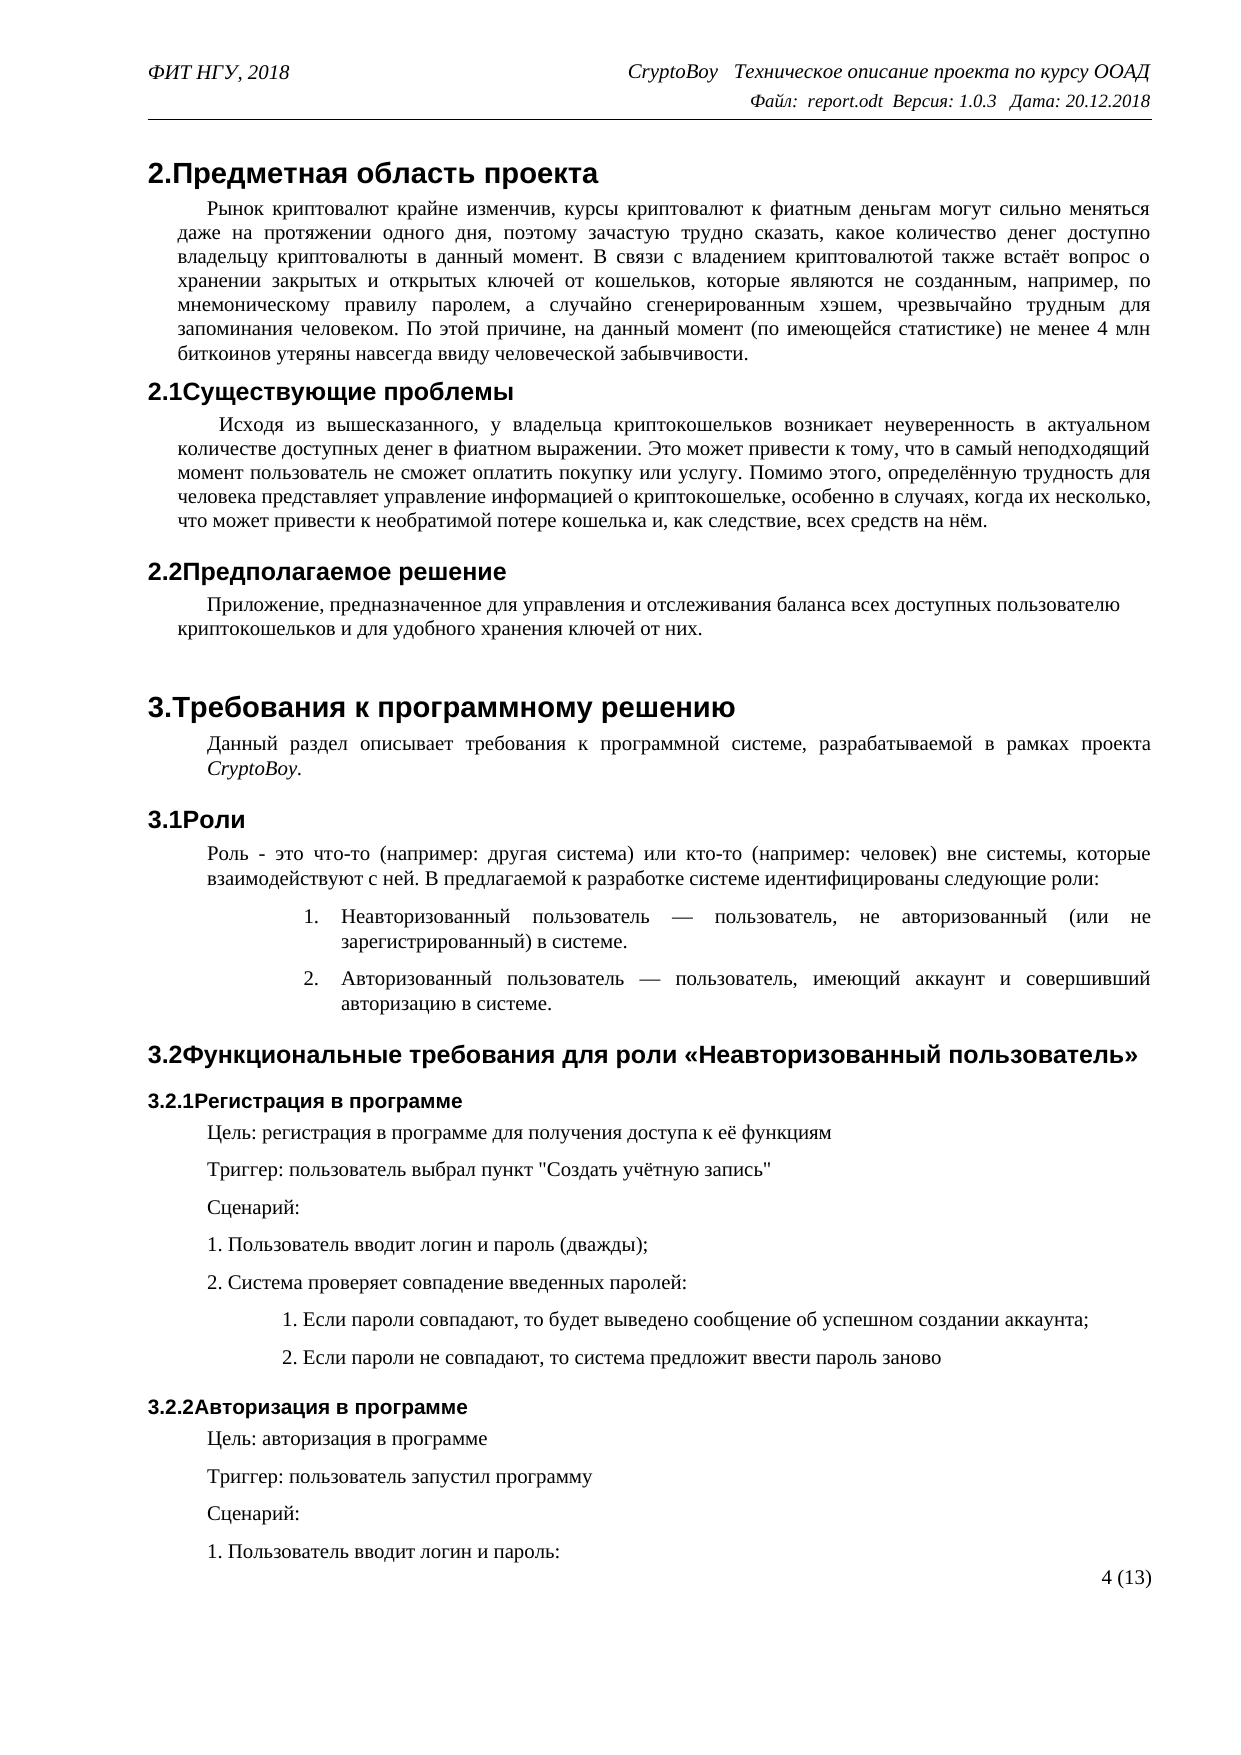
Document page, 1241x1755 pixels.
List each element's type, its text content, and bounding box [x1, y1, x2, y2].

text Сценарий: [207, 1194, 1152, 1219]
subtitle Предметная область проекта [148, 156, 1152, 190]
subtitle Регистрация в программе [148, 1088, 1152, 1113]
text Данный раздел описывает требования к программной системе, разрабатываемой в рамках проекта CryptoBoy. [207, 730, 1152, 780]
text 1. Пользователь вводит логин и пароль: [207, 1538, 1152, 1563]
subtitle Авторизация в программе [148, 1394, 1152, 1419]
text 1. Пользователь вводит логин и пароль (дважды); [207, 1231, 1152, 1256]
list Авторизованный пользователь — пользователь, имеющий аккаунт и совершивший авторизацию в системе. [303, 965, 1152, 1015]
text Роль - это что-то (например: другая система) или кто-то (например: человек) вне системы, которые взаимодействуют с ней. В предлагаемой к разработке системе идентифицированы следующие роли: [207, 840, 1152, 890]
text Цель: авторизация в программе [207, 1425, 1152, 1450]
text Исходя из вышесказанного, у владельца криптокошельков возникает неуверенность в актуальном количестве доступных денег в фиатном выражении. Это может привести к тому, что в самый неподходящий момент пользователь не сможет оплатить покупку или услугу. Помимо этого, определённую трудность для человека представляет управление информацией о криптокошельке, особенно в случаях, когда их несколько, что может привести к необратимой потере кошелька и, как следствие, всех средств на нём. [177, 412, 1152, 532]
text 1. Если пароли совпадают, то будет выведено сообщение об успешном создании аккаунта; [207, 1306, 1152, 1331]
text Триггер: пользователь выбрал пункт "Создать учётную запись" [207, 1156, 1152, 1181]
text Рынок криптовалют крайне изменчив, курсы криптовалют к фиатным деньгам могут сильно меняться даже на протяжении одного дня, поэтому зачастую трудно сказать, какое количество денег доступно владельцу криптовалюты в данный момент. В связи с владением криптовалютой также встаёт вопрос о хранении закрытых и открытых ключей от кошельков, которые являются не созданным, например, по мнемоническому правилу паролем, а случайно сгенерированным хэшем, чрезвычайно трудным для запоминания человеком. По этой причине, на данный момент (по имеющейся статистике) не менее 4 млн биткоинов утеряны навсегда ввиду человеческой забывчивости. [177, 196, 1152, 364]
subtitle Существующие проблемы [148, 377, 1152, 406]
text 2. Если пароли не совпадают, то система предложит ввести пароль заново [207, 1344, 1152, 1369]
text Цель: регистрация в программе для получения доступа к её функциям [207, 1119, 1152, 1144]
subtitle Требования к программному решению [148, 690, 1152, 724]
text 2. Система проверяет совпадение введенных паролей: [207, 1269, 1152, 1294]
subtitle Функциональные требования для роли «Неавторизованный пользователь» [148, 1040, 1152, 1069]
list Неавторизованный пользователь — пользователь, не авторизованный (или не зарегистрированный) в системе. [303, 903, 1152, 953]
subtitle Роли [148, 805, 1152, 834]
text Триггер: пользователь запустил программу [207, 1463, 1152, 1488]
text Сценарий: [207, 1500, 1152, 1525]
text Приложение, предназначенное для управления и отслеживания баланса всех доступных пользователю криптокошельков и для удобного хранения ключей от них. [177, 592, 1152, 640]
subtitle Предполагаемое решение [148, 557, 1152, 586]
